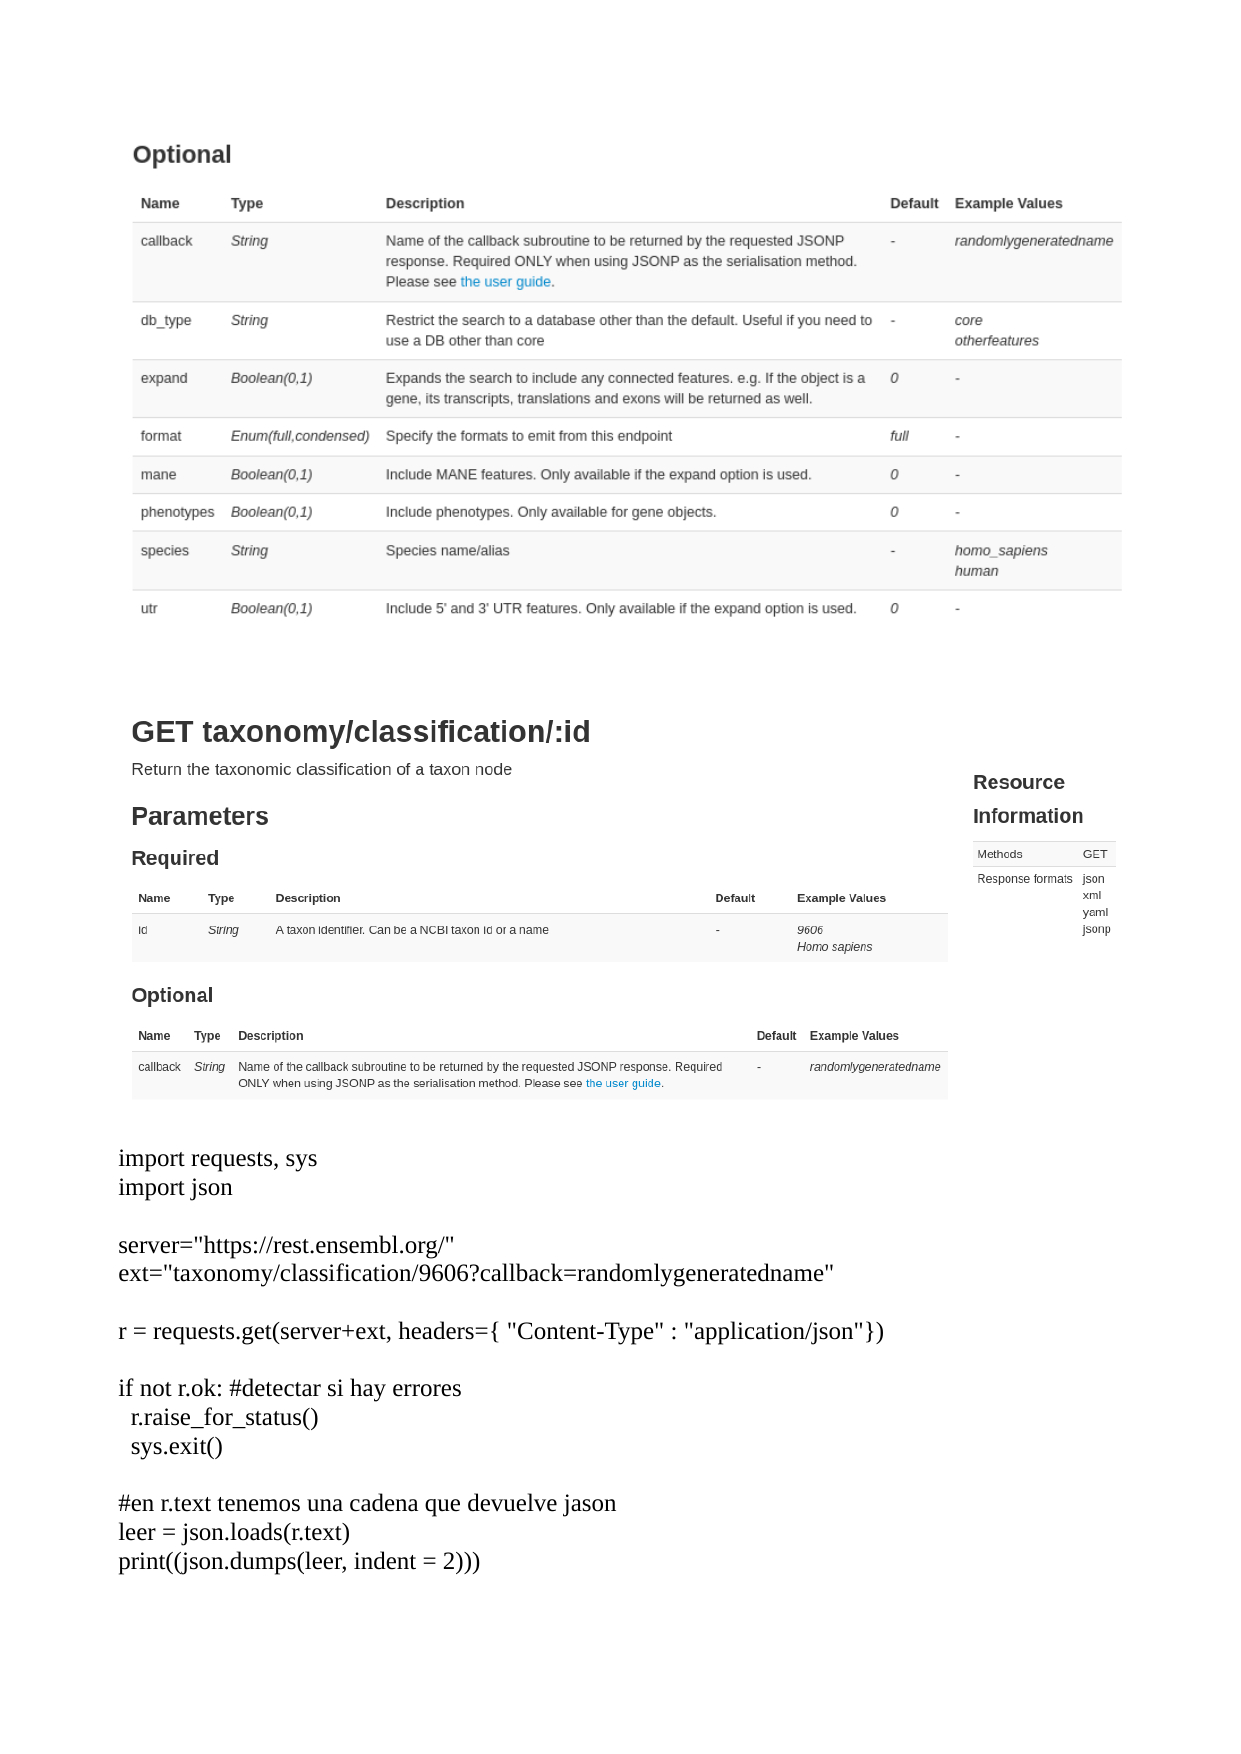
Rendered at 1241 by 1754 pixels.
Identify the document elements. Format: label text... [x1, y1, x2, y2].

text leer = json.loads(r.text) [118, 1517, 1122, 1546]
text if not r.ok: #detectar si hay errores [118, 1373, 1122, 1402]
text server="https://rest.ensembl.org/" [118, 1230, 1122, 1258]
text r.raise_for_status() [118, 1402, 1122, 1431]
text import json [118, 1172, 1122, 1201]
text r = requests.get(server+ext, headers={ "Content-Type" : "application/json"}) [118, 1316, 1122, 1345]
picture [118, 710, 1123, 1100]
text #en r.text tenemos una cadena que devuelve jason [118, 1488, 1122, 1517]
text print((json.dumps(leer, indent = 2))) [118, 1546, 1122, 1575]
text sys.exit() [118, 1431, 1122, 1460]
text ext="taxonomy/classification/9606?callback=randomlygeneratedname" [118, 1258, 1122, 1287]
picture [118, 130, 1123, 619]
text import requests, sys [118, 1143, 1122, 1172]
